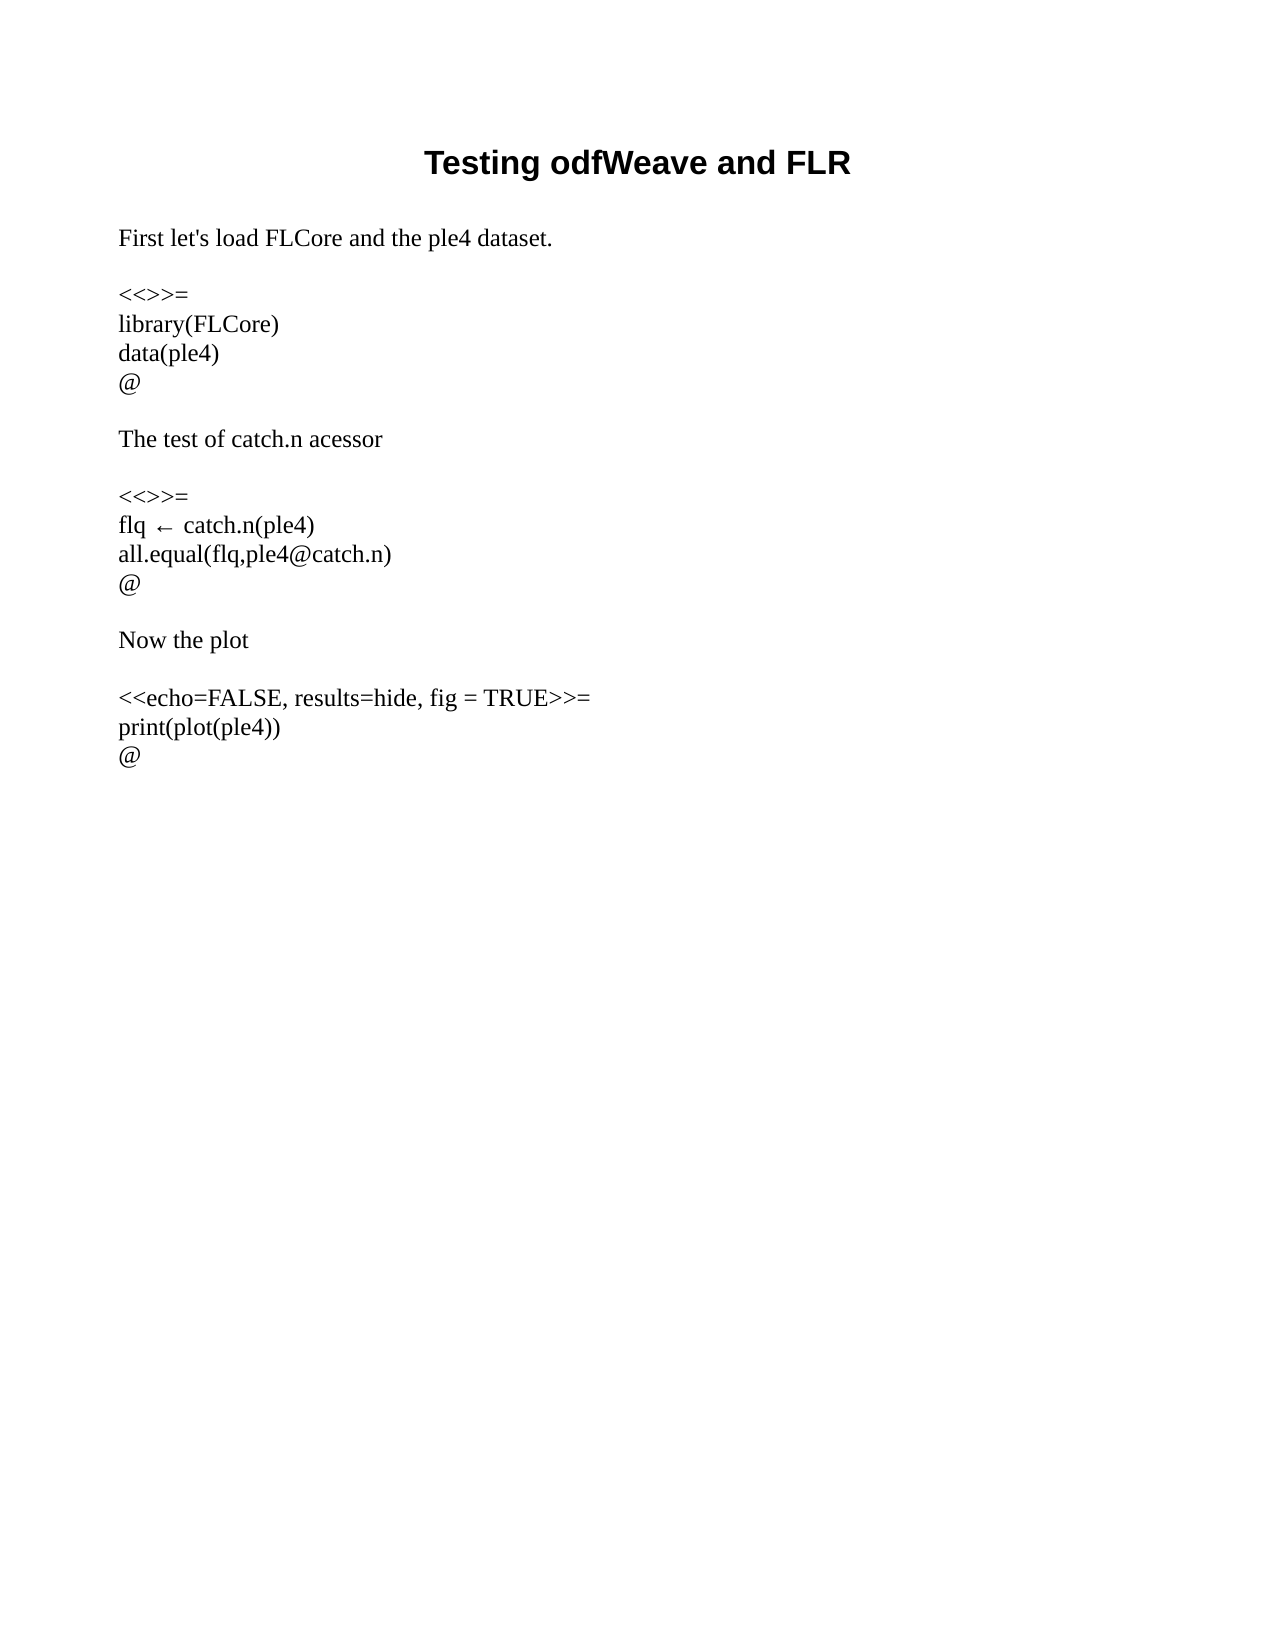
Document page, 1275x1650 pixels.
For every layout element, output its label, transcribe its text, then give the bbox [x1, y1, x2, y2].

text print(plot(ple4)) [118, 712, 1157, 741]
text library(FLCore) [118, 309, 1157, 338]
subtitle Testing odfWeave and FLR [118, 143, 1157, 182]
text The test of catch.n acessor [118, 424, 1157, 453]
text flq ← catch.n(ple4) [118, 511, 1157, 539]
text @ [118, 741, 1157, 769]
text data(ple4) [118, 338, 1157, 367]
text Now the plot [118, 626, 1157, 654]
text all.equal(flq,ple4@catch.n) [118, 539, 1157, 568]
text @ [118, 367, 1157, 396]
text @ [118, 568, 1157, 597]
text <<echo=FALSE, results=hide, fig = TRUE>>= [118, 683, 1157, 712]
text <<>>= [118, 281, 1157, 309]
text First let's load FLCore and the ple4 dataset. [118, 223, 1157, 252]
text <<>>= [118, 482, 1157, 511]
